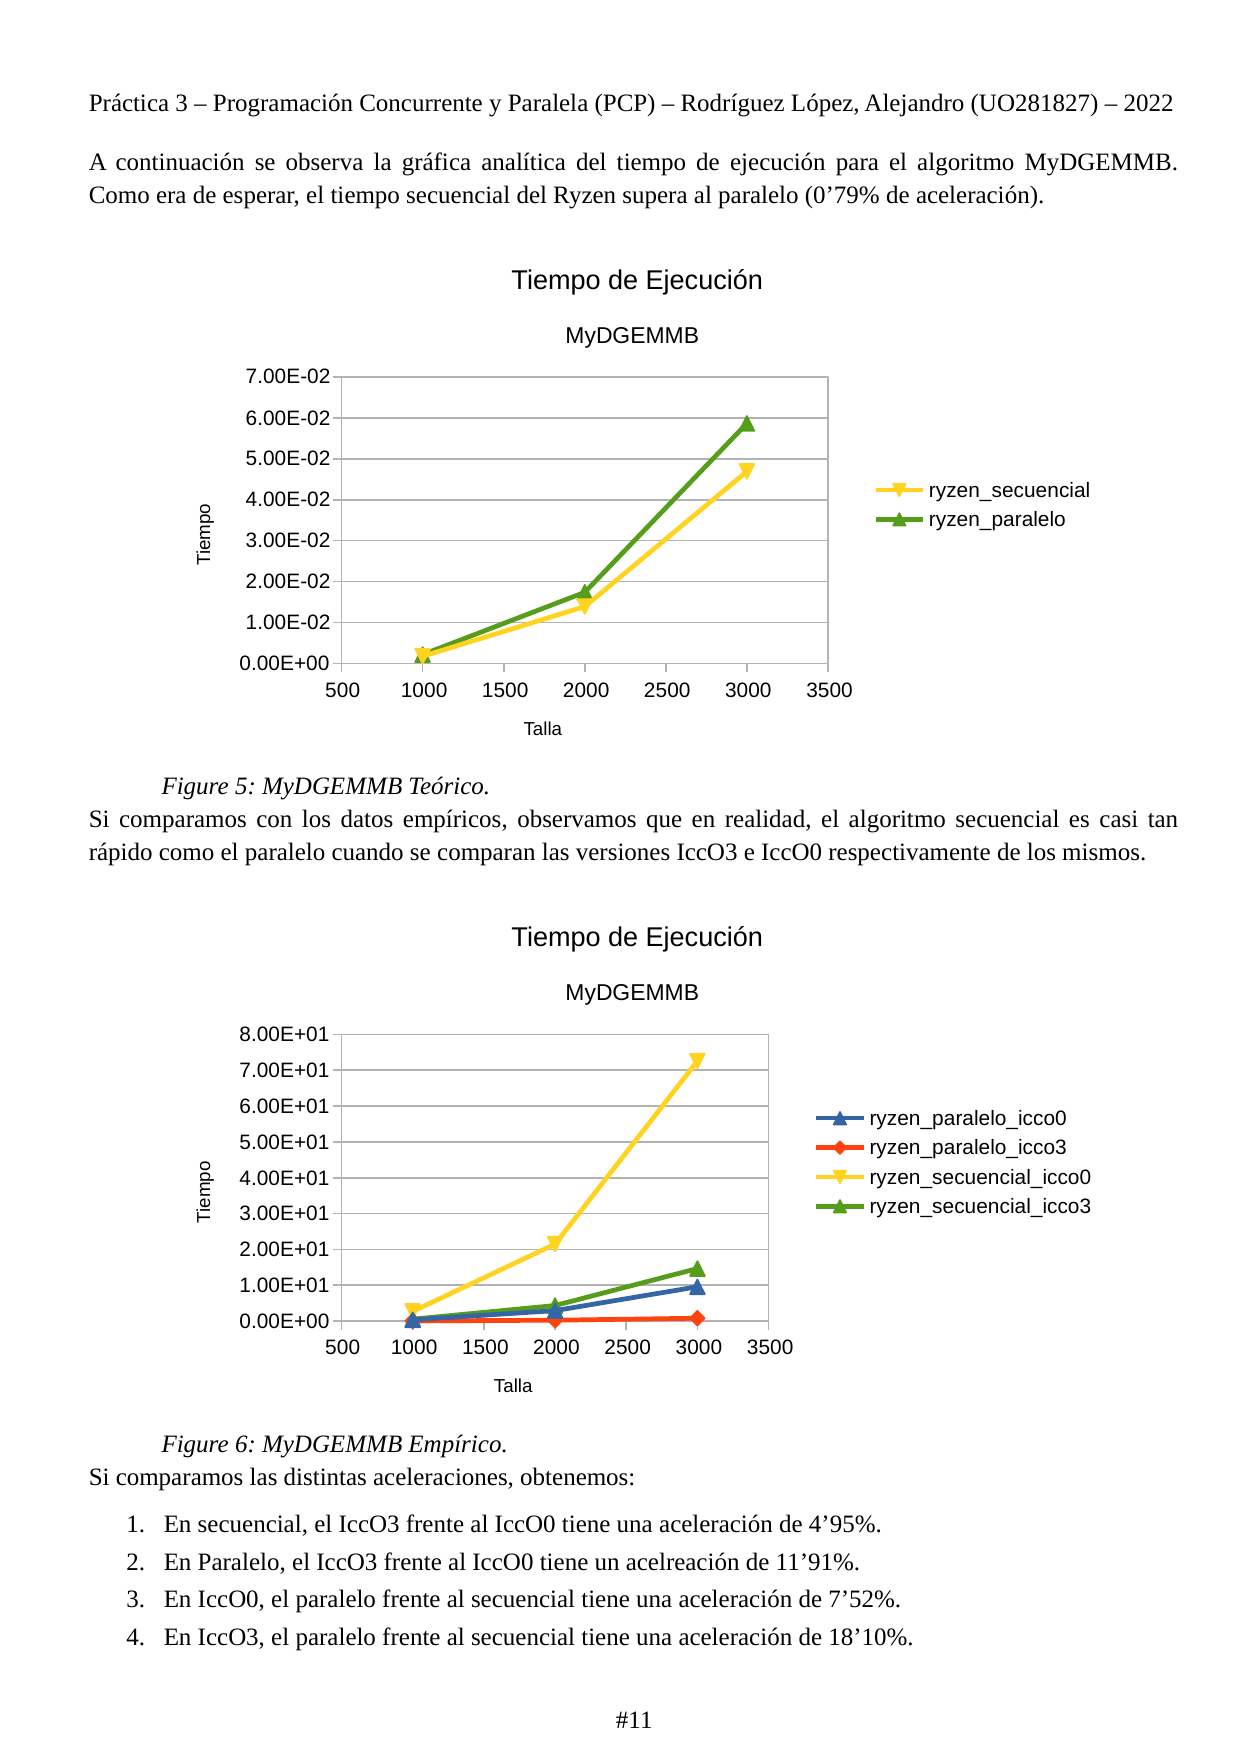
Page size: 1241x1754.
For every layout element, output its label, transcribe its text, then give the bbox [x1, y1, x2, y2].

text A continuación se observa la gráfica analítica del tiempo de ejecución para el algoritmo MyDGEMMB. Como era de esperar, el tiempo secuencial del Ryzen supera al paralelo (0’79% de aceleración). [88, 147, 1179, 208]
text Si comparamos las distintas aceleraciones, obtenemos: [88, 885, 1179, 1491]
list En Paralelo, el IccO3 frente al IccO0 tiene un acelreación de 11’91%. [126, 1547, 1179, 1576]
text Si comparamos con los datos empíricos, observamos que en realidad, el algoritmo secuencial es casi tan rápido como el paralelo cuando se comparan las versiones IccO3 e IccO0 respectivamente de los mismos. [88, 227, 1179, 866]
list En IccO0, el paralelo frente al secuencial tiene una aceleración de 7’52%. [126, 1584, 1179, 1613]
list En IccO3, el paralelo frente al secuencial tiene una aceleración de 18’10%. [126, 1622, 1179, 1651]
text Figure 5: MyDGEMMB Teórico. [161, 771, 1106, 800]
text Figure 6: MyDGEMMB Empírico. [161, 1428, 1106, 1458]
list En secuencial, el IccO3 frente al IccO0 tiene una aceleración de 4’95%. [126, 1509, 1179, 1538]
